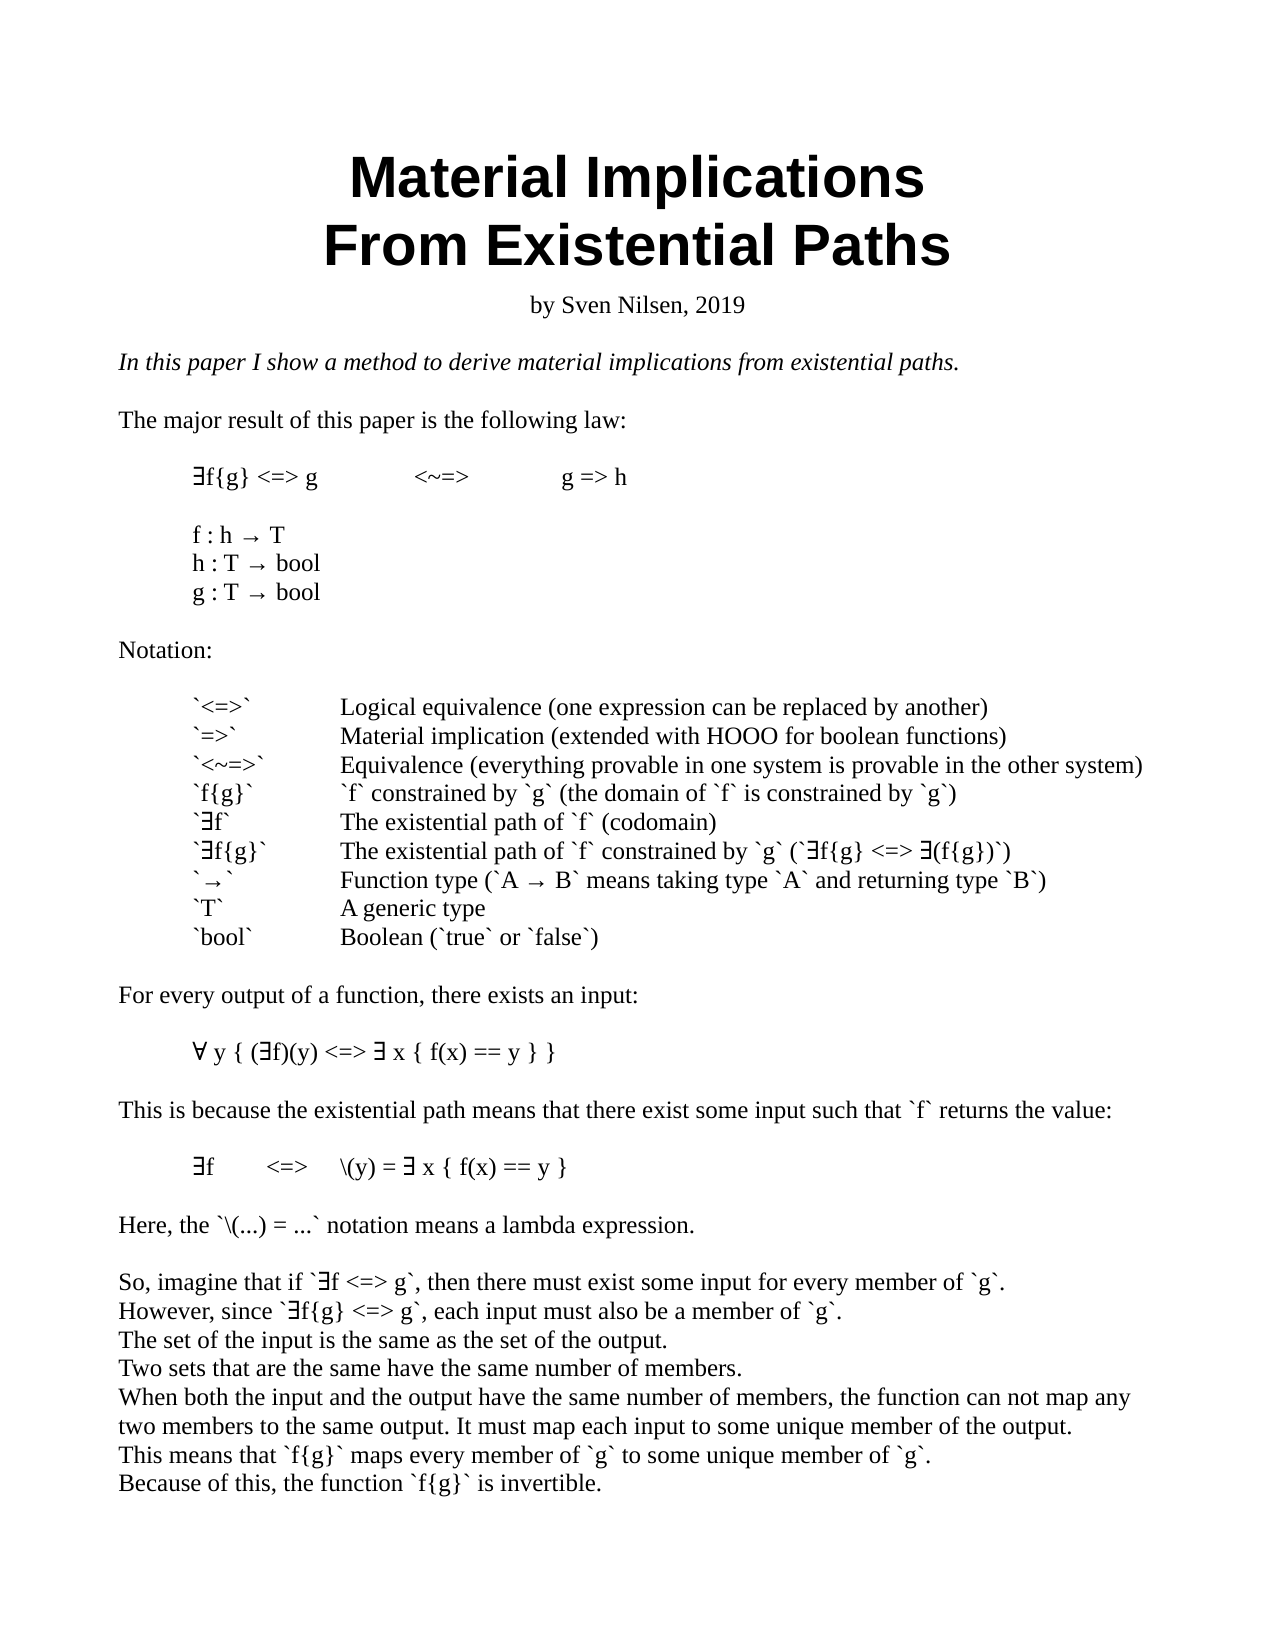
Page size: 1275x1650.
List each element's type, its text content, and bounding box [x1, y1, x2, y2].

text Notation: [118, 635, 1157, 663]
text In this paper I show a method to derive material implications from existential paths. [118, 347, 1157, 376]
text `=>` Material implication (extended with HOOO for boolean functions) [118, 721, 1157, 750]
text ∀ y { (∃f)(y) <=> ∃ x { f(x) == y } } [118, 1037, 1157, 1066]
text `T` A generic type [118, 893, 1157, 922]
text g : T → bool [118, 577, 1157, 606]
text When both the input and the output have the same number of members, the function can not map any two members to the same output. It must map each input to some unique member of the output. [118, 1382, 1157, 1440]
text ∃f <=> \(y) = ∃ x { f(x) == y } [118, 1152, 1157, 1181]
text So, imagine that if `∃f <=> g`, then there must exist some input for every member of `g`. [118, 1267, 1157, 1296]
text `∃f{g}` The existential path of `f` constrained by `g` (`∃f{g} <=> ∃(f{g})`) [118, 836, 1157, 865]
text `f{g}` `f` constrained by `g` (the domain of `f` is constrained by `g`) [118, 778, 1157, 807]
text However, since `∃f{g} <=> g`, each input must also be a member of `g`. [118, 1296, 1157, 1325]
text This is because the existential path means that there exist some input such that `f` returns the value: [118, 1095, 1157, 1123]
text The major result of this paper is the following law: [118, 405, 1157, 433]
text ∃f{g} <=> g <~=> g => h [118, 462, 1157, 491]
text Because of this, the function `f{g}` is invertible. [118, 1468, 1157, 1497]
text by Sven Nilsen, 2019 [118, 290, 1157, 318]
text `∃f` The existential path of `f` (codomain) [118, 807, 1157, 836]
title Material Implications From Existential Paths [118, 143, 1157, 277]
text This means that `f{g}` maps every member of `g` to some unique member of `g`. [118, 1440, 1157, 1468]
text `bool` Boolean (`true` or `false`) [118, 922, 1157, 951]
text `→` Function type (`A → B` means taking type `A` and returning type `B`) [118, 865, 1157, 893]
text h : T → bool [118, 548, 1157, 577]
text Here, the `\(...) = ...` notation means a lambda expression. [118, 1210, 1157, 1238]
text `<=>` Logical equivalence (one expression can be replaced by another) [118, 692, 1157, 721]
text `<~=>` Equivalence (everything provable in one system is provable in the other system) [118, 750, 1157, 778]
text The set of the input is the same as the set of the output. [118, 1325, 1157, 1353]
text f : h → T [118, 520, 1157, 548]
text For every output of a function, there exists an input: [118, 980, 1157, 1008]
text Two sets that are the same have the same number of members. [118, 1353, 1157, 1382]
